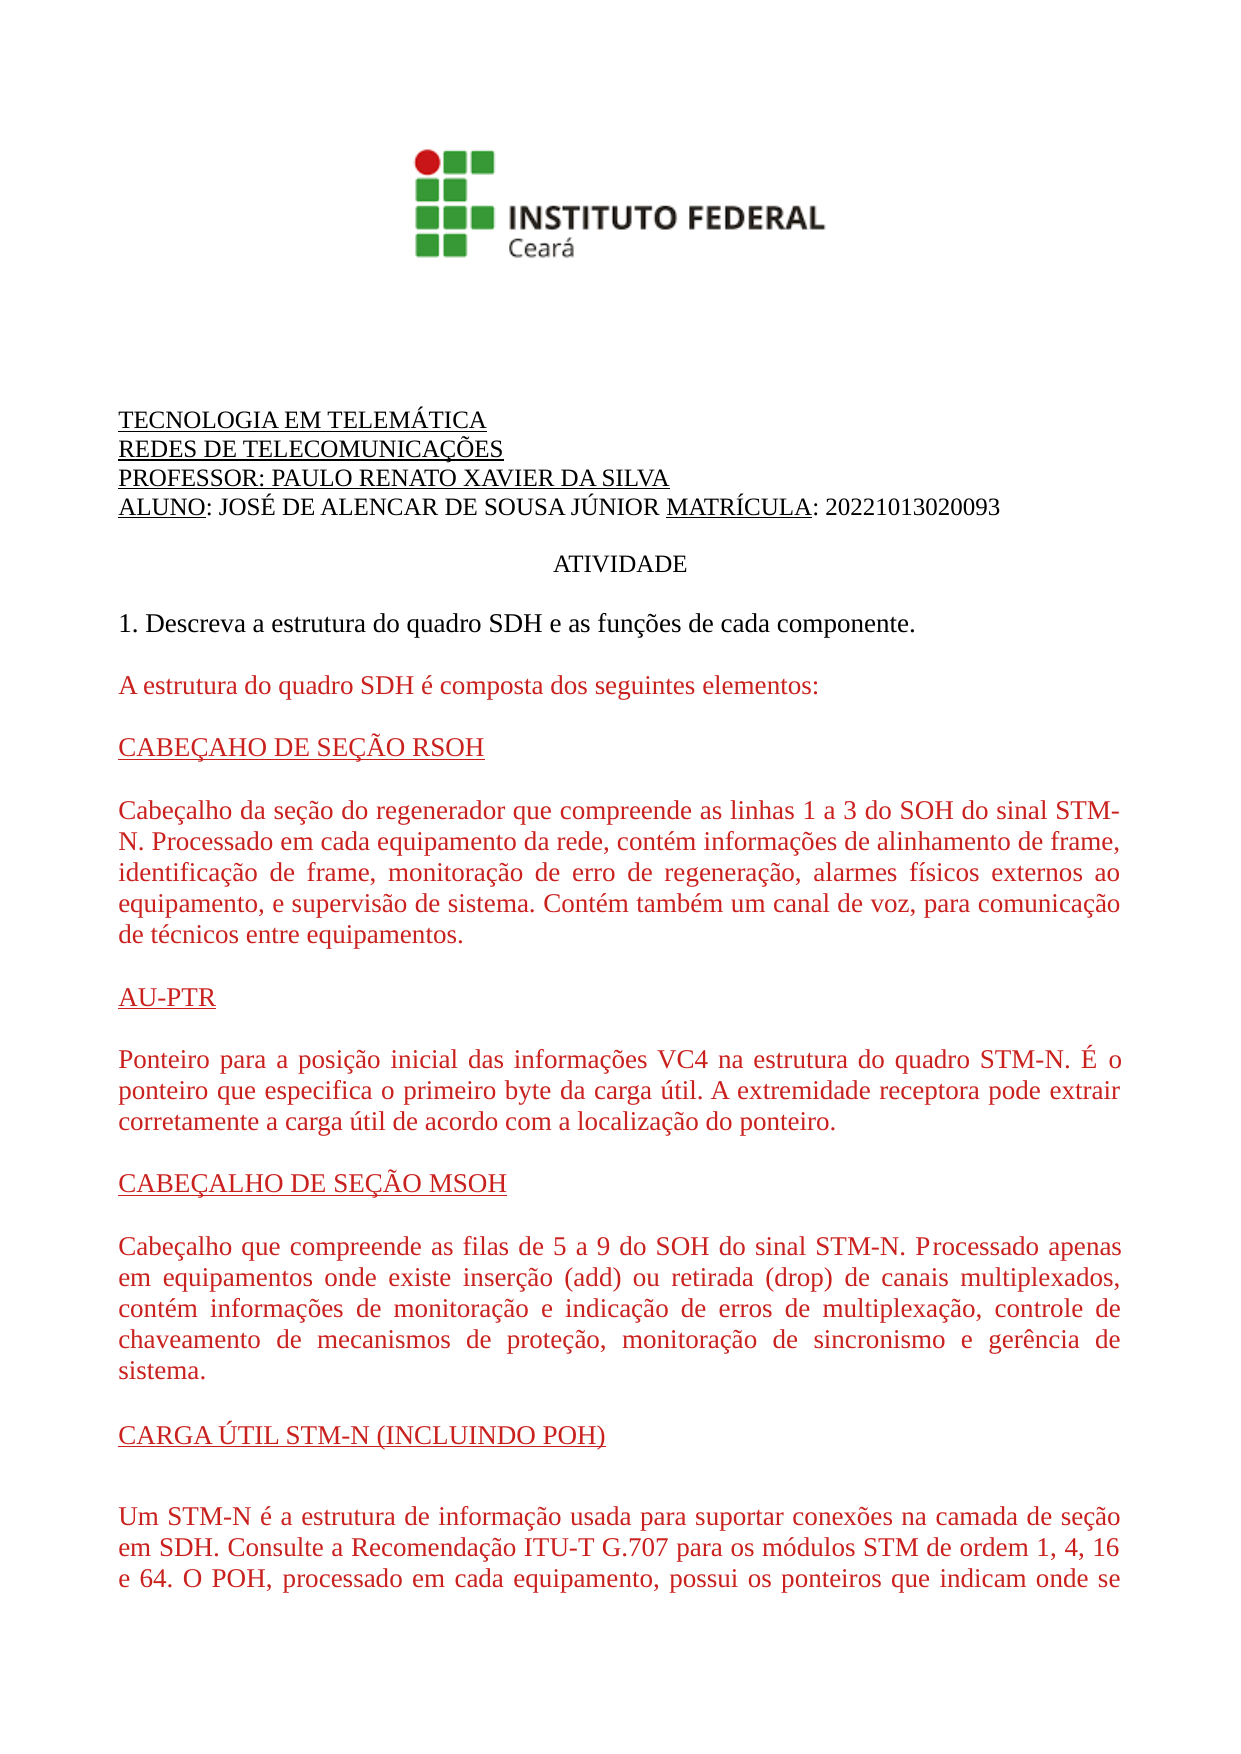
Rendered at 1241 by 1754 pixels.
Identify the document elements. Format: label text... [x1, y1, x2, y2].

text CARGA ÚTIL STM-N (INCLUINDO POH) [118, 1386, 1122, 1450]
picture [411, 59, 829, 355]
text REDES DE TELECOMUNICAÇÕES [118, 434, 1122, 463]
text ATIVIDADE [118, 549, 1122, 578]
text Ponteiro para a posição inicial das informações VC4 na estrutura do quadro STM-N. É o ponteiro que especifica o primeiro byte da carga útil. A extremidade receptora pode extrair corretamente a carga útil de acordo com a localização do ponteiro. [118, 1043, 1122, 1136]
text CABEÇALHO DE SEÇÃO MSOH [118, 1167, 1122, 1199]
text 1. Descreva a estrutura do quadro SDH e as funções de cada componente. [118, 607, 1122, 638]
text ALUNO: JOSÉ DE ALENCAR DE SOUSA JÚNIOR MATRÍCULA: 20221013020093 [118, 492, 1122, 521]
text Cabeçalho que compreende as filas de 5 a 9 do SOH do sinal STM-N. Processado apenas em equipamentos onde existe inserção (add) ou retirada (drop) de canais multiplexados, contém informações de monitoração e indicação de erros de multiplexação, controle de chaveamento de mecanismos de proteção, monitoração de sincronismo e gerência de sistema. [118, 1230, 1122, 1386]
text TECNOLOGIA EM TELEMÁTICA [118, 406, 1122, 434]
text A estrutura do quadro SDH é composta dos seguintes elementos: [118, 669, 1122, 700]
text Cabeçalho da seção do regenerador que compreende as linhas 1 a 3 do SOH do sinal STM-N. Processado em cada equipamento da rede, contém informações de alinhamento de frame, identificação de frame, monitoração de erro de regeneração, alarmes físicos externos ao equipamento, e supervisão de sistema. Contém também um canal de voz, para comunicação de técnicos entre equipamentos. [118, 794, 1122, 949]
text CABEÇAHO DE SEÇÃO RSOH [118, 731, 1122, 763]
text AU-PTR [118, 981, 1122, 1012]
text PROFESSOR: PAULO RENATO XAVIER DA SILVA [118, 463, 1122, 492]
text Um STM-N é a estrutura de informação usada para suportar conexões na camada de seção em SDH. Consulte a Recomendação ITU-T G.707 para os módulos STM de ordem 1, 4, 16 e 64. O POH, processado em cada equipamento, possui os ponteiros que indicam onde se [118, 1500, 1122, 1594]
